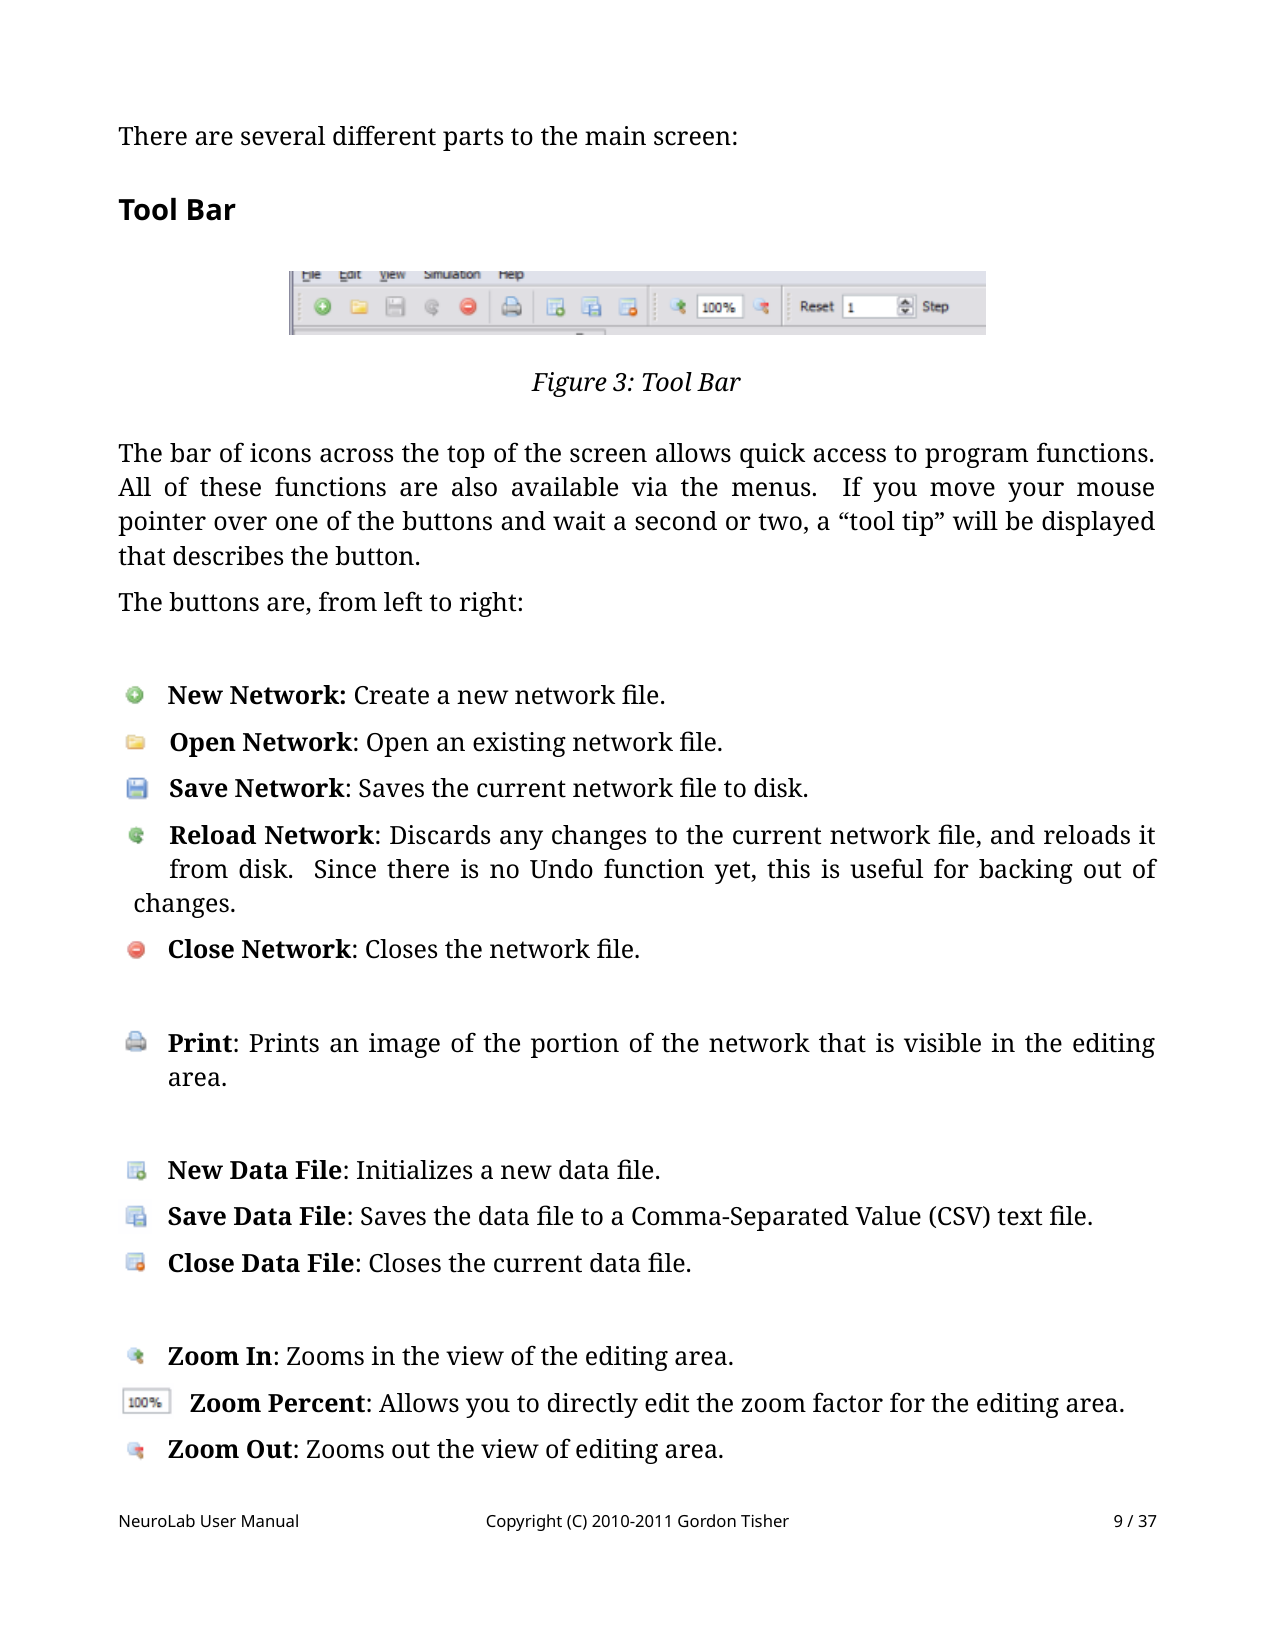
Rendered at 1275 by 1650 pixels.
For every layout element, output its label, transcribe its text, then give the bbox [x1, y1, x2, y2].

text Zoom Percent: Allows you to directly edit the zoom factor for the editing area. [175, 1385, 1157, 1419]
picture [118, 724, 154, 759]
picture [118, 1152, 153, 1187]
text New Data File: Initializes a new data file. [153, 1152, 1157, 1187]
picture [118, 817, 154, 852]
picture [118, 1383, 175, 1419]
picture [118, 1199, 153, 1234]
text Zoom In: Zooms in the view of the editing area. [153, 1339, 1157, 1373]
picture [118, 932, 153, 967]
text Close Data File: Closes the current data file. [153, 1246, 1157, 1280]
text Print: Prints an image of the portion of the network that is visible in the editing area. [133, 1025, 1157, 1093]
text New Network: Create a new network file. [153, 678, 1157, 712]
text The bar of icons across the top of the screen allows quick access to program functions. All of these functions are also available via the menus. If you move your mouse pointer over one of the buttons and wait a second or two, a “tool tip” will be displayed that describes the button. [118, 436, 1157, 572]
text The buttons are, from left to right: [118, 585, 1157, 619]
picture [118, 1245, 153, 1280]
subtitle Tool Bar [118, 190, 1157, 229]
picture [118, 1431, 153, 1467]
text Figure 3: Tool Bar [118, 279, 1157, 398]
picture [119, 771, 155, 806]
text Reload Network: Discards any changes to the current network file, and reloads it from disk. Since there is no Undo function yet, this is useful for backing out of changes. [133, 817, 1157, 920]
picture [118, 677, 153, 712]
picture [118, 1338, 153, 1374]
text Zoom Out: Zooms out the view of editing area. [153, 1432, 1157, 1466]
picture [289, 271, 986, 335]
text There are several different parts to the main screen: [118, 118, 1157, 152]
text Close Network: Closes the network file. [153, 932, 1157, 966]
text Save Network: Saves the current network file to disk. [155, 771, 1157, 805]
text Save Data File: Saves the data file to a Comma-Separated Value (CSV) text file. [153, 1199, 1157, 1233]
picture [118, 1025, 153, 1060]
text Open Network: Open an existing network file. [154, 724, 1157, 758]
